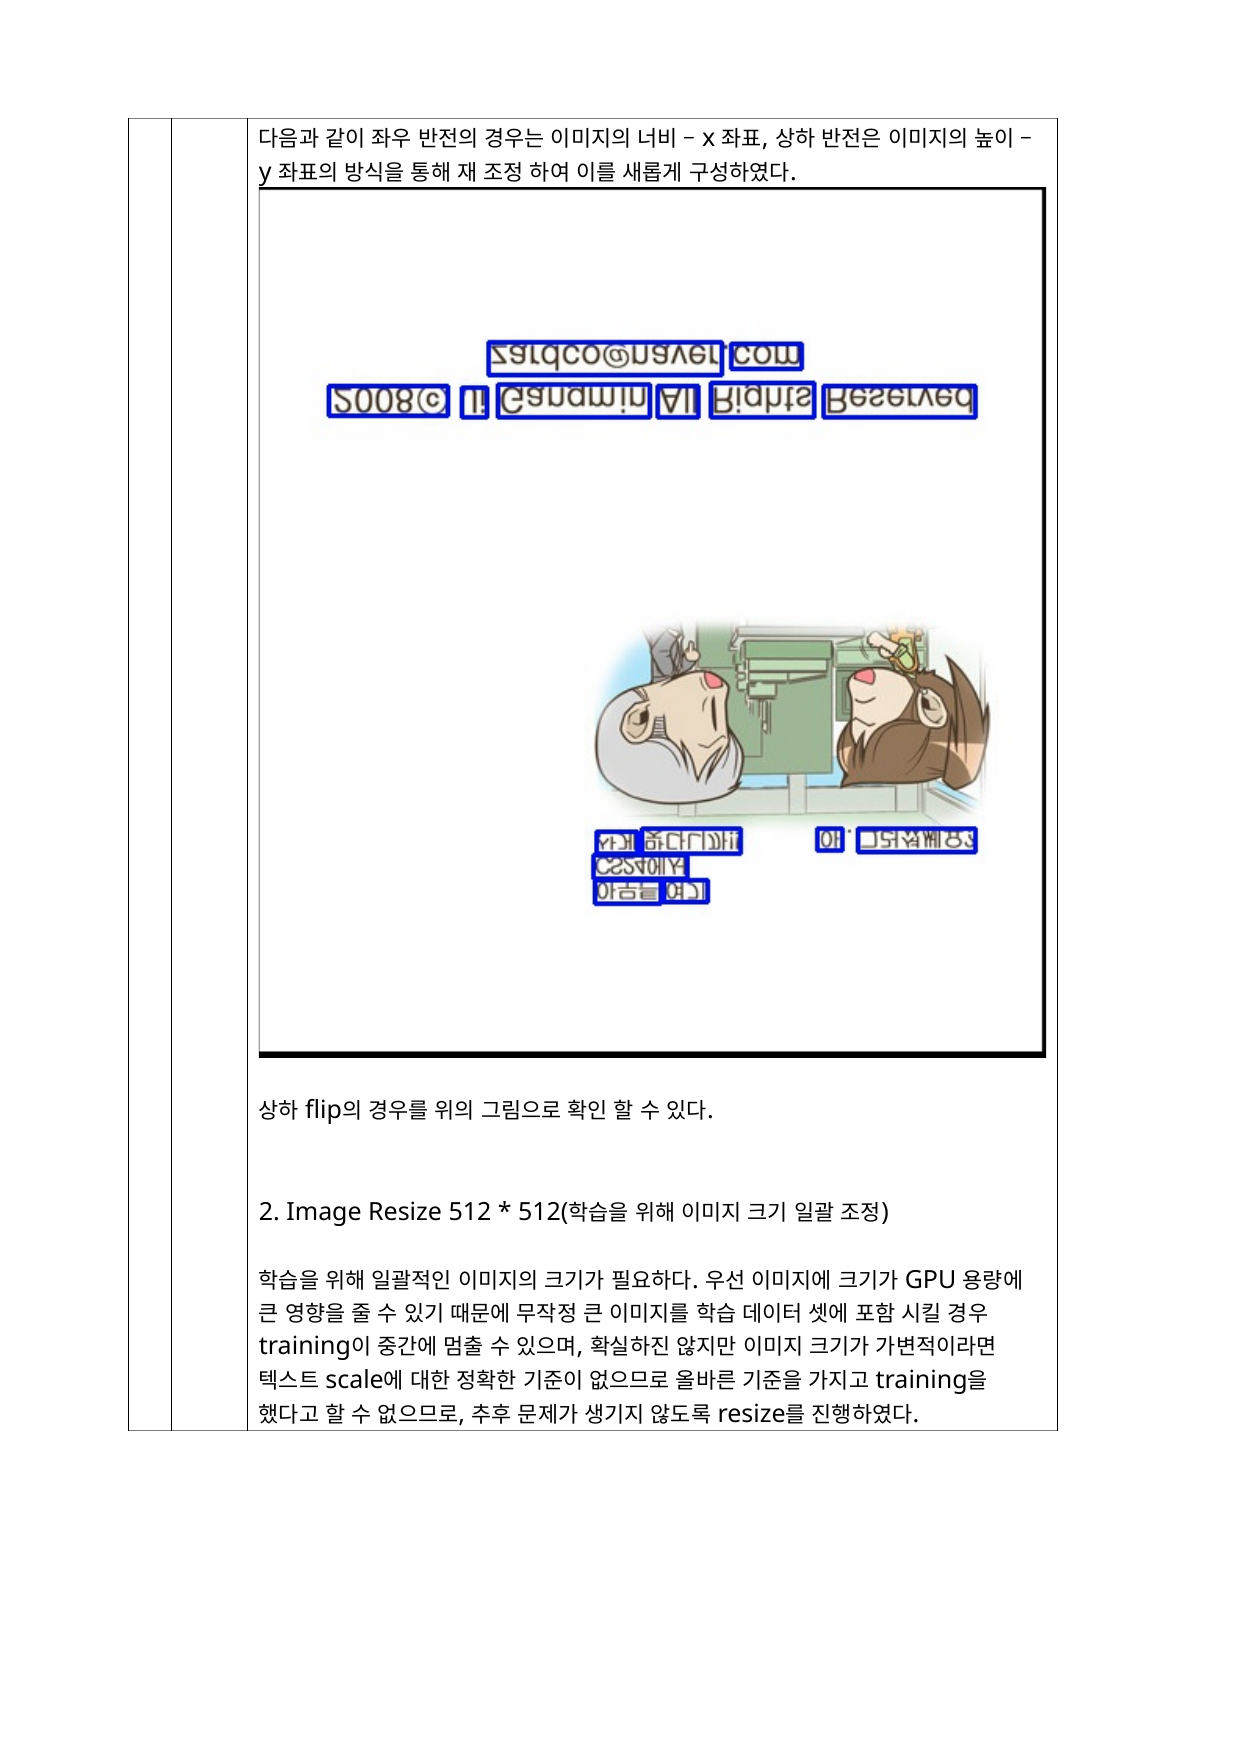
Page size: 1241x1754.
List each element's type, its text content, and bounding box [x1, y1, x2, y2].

table_cell [172, 119, 247, 1430]
table_cell [129, 119, 171, 1430]
picture [258, 187, 1047, 1058]
table_cell 다음과 같이 좌우 반전의 경우는 이미지의 너비 – x 좌표, 상하 반전은 이미지의 높이 – y 좌표의 방식을 통해 재 조정 하여 이를 새롭게 구성하였다. 상하 flip의 경우를 위의 그림으로 확인 할 수 있다. 2. Image Resize 512 * 512(학습을 위해 이미지 크기 일괄 조정) 학습을 위해 일괄적인 이미지의 크기가 필요하다. 우선 이미지에 크기가 GPU 용량에 큰 영향을 줄 수 있기 때문에 무작정 큰 이미지를 학습 데이터 셋에 포함 시킬 경우 training이 중간에 멈출 수 있으며, 확실하진 않지만 이미지 크기가 가변적이라면 텍스트 scale에 대한 정확한 기준이 없으므로 올바른 기준을 가지고 training을 했다고 할 수 없으므로, 추후 문제가 생기지 않도록 resize를 진행하였다. [248, 119, 1057, 1430]
